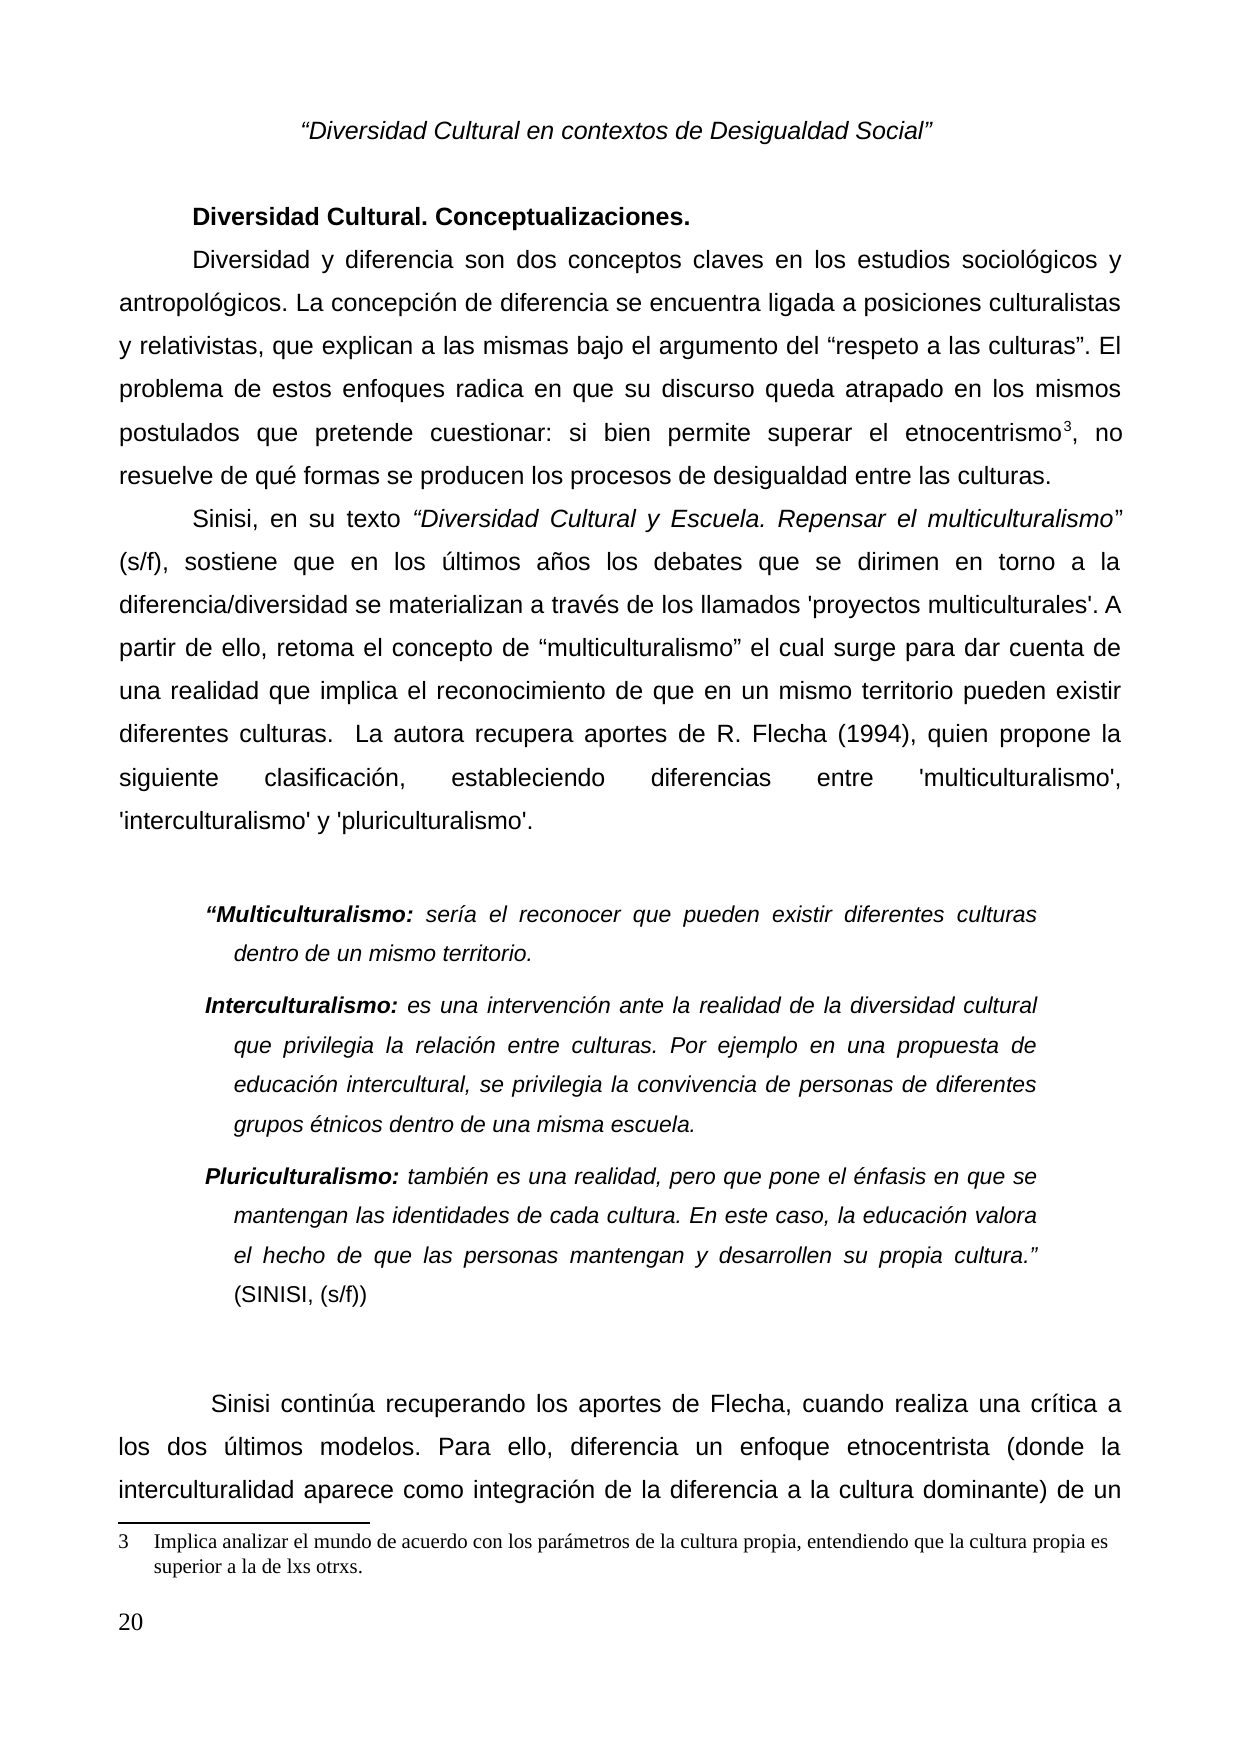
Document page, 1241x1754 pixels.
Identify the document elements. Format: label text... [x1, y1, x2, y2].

text Implica analizar el mundo de acuerdo con los parámetros de la cultura propia, entendiendo que la cultura propia es superior a la de lxs otrxs. [118, 1529, 1123, 1578]
text Pluriculturalismo: también es una realidad, pero que pone el énfasis en que se mantengan las identidades de cada cultura. En este caso, la educación valora el hecho de que las personas mantengan y desarrollen su propia cultura.” (SINISI, (s/f)) [205, 1163, 1040, 1307]
text Sinisi, en su texto “Diversidad Cultural y Escuela. Repensar el multiculturalismo” (s/f), sostiene que en los últimos años los debates que se dirimen en torno a la diferencia/diversidad se materializan a través de los llamados 'proyectos multiculturales'. A partir de ello, retoma el concepto de “multiculturalismo” el cual surge para dar cuenta de una realidad que implica el reconocimiento de que en un mismo territorio pueden existir diferentes culturas. La autora recupera aportes de R. Flecha (1994), quien propone la siguiente clasificación, estableciendo diferencias entre 'multiculturalismo', 'interculturalismo' y 'pluriculturalismo'. [119, 504, 1123, 834]
text Sinisi continúa recuperando los aportes de Flecha, cuando realiza una crítica a los dos últimos modelos. Para ello, diferencia un enfoque etnocentrista (donde la interculturalidad aparece como integración de la diferencia a la cultura dominante) de un [118, 1389, 1123, 1504]
text “Diversidad Cultural en contextos de Desigualdad Social” [119, 116, 1123, 144]
text “Multiculturalismo: sería el reconocer que pueden existir diferentes culturas dentro de un mismo territorio. [205, 901, 1040, 967]
text Diversidad Cultural. Conceptualizaciones. [119, 202, 1123, 231]
text Interculturalismo: es una intervención ante la realidad de la diversidad cultural que privilegia la relación entre culturas. Por ejemplo en una propuesta de educación intercultural, se privilegia la convivencia de personas de diferentes grupos étnicos dentro de una misma escuela. [205, 992, 1040, 1137]
text Diversidad y diferencia son dos conceptos claves en los estudios sociológicos y antropológicos. La concepción de diferencia se encuentra ligada a posiciones culturalistas y relativistas, que explican a las mismas bajo el argumento del “respeto a las culturas”. El problema de estos enfoques radica en que su discurso queda atrapado en los mismos postulados que pretende cuestionar: si bien permite superar el etnocentrismo, no resuelve de qué formas se producen los procesos de desigualdad entre las culturas. [119, 245, 1123, 489]
